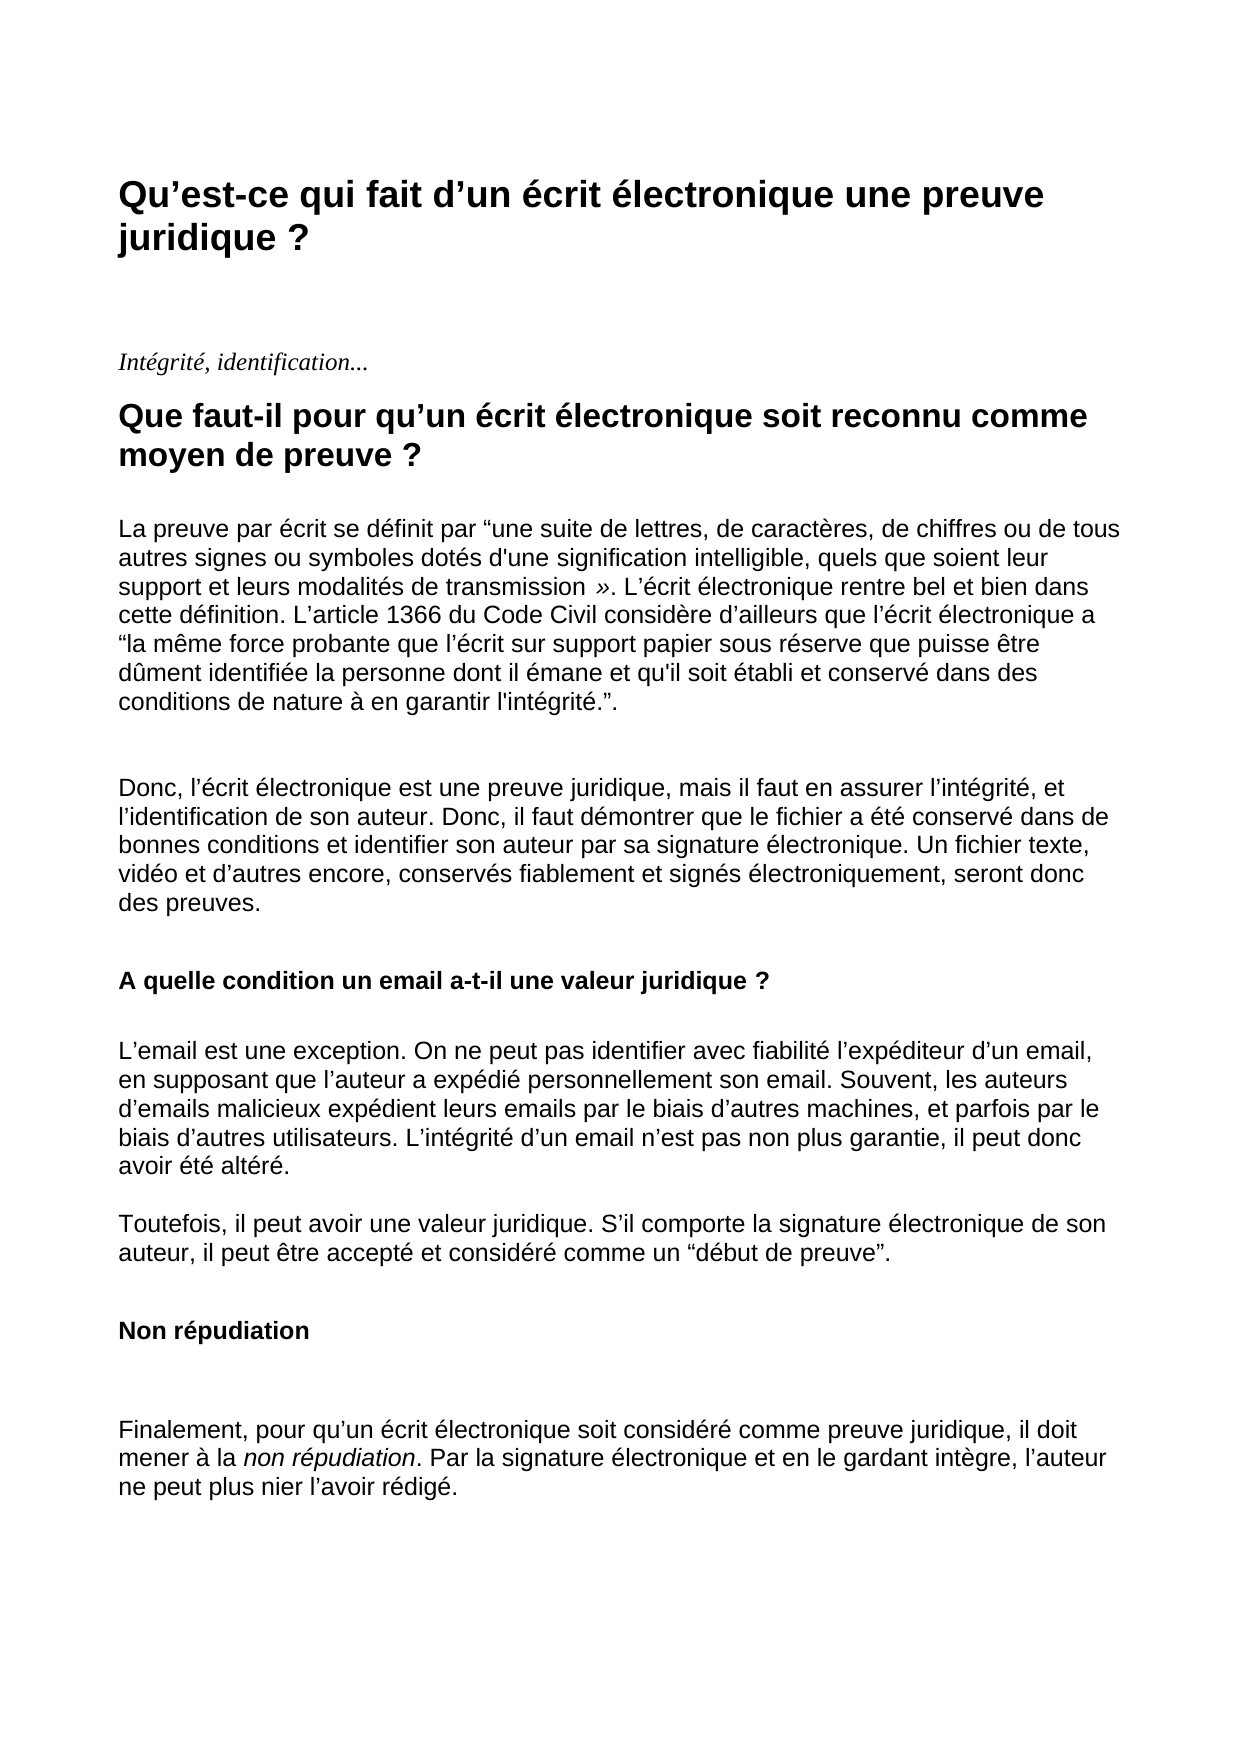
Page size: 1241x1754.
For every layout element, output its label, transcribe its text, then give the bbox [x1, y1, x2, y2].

text Qu’est-ce qui fait d’un écrit électronique une preuve juridique ? [118, 172, 1122, 258]
text Intégrité, identification... [118, 347, 1122, 375]
text Non répudiation [118, 1316, 1122, 1345]
text Finalement, pour qu’un écrit électronique soit considéré comme preuve juridique, il doit mener à la non répudiation. Par la signature électronique et en le gardant intègre, l’auteur ne peut plus nier l’avoir rédigé. [118, 1415, 1122, 1501]
text Donc, l’écrit électronique est une preuve juridique, mais il faut en assurer l’intégrité, et l’identification de son auteur. Donc, il faut démontrer que le fichier a été conservé dans de bonnes conditions et identifier son auteur par sa signature électronique. Un fichier texte, vidéo et d’autres encore, conservés fiablement et signés électroniquement, seront donc des preuves. [118, 773, 1122, 917]
text La preuve par écrit se définit par “une suite de lettres, de caractères, de chiffres ou de tous autres signes ou symboles dotés d'une signification intelligible, quels que soient leur support et leurs modalités de transmission ». L’écrit électronique rentre bel et bien dans cette définition. L’article 1366 du Code Civil considère d’ailleurs que l’écrit électronique a “la même force probante que l’écrit sur support papier sous réserve que puisse être dûment identifiée la personne dont il émane et qu'il soit établi et conservé dans des conditions de nature à en garantir l'intégrité.”. [118, 514, 1122, 716]
text Que faut-il pour qu’un écrit électronique soit reconnu comme moyen de preuve ? [118, 396, 1122, 473]
text L’email est une exception. On ne peut pas identifier avec fiabilité l’expéditeur d’un email, en supposant que l’auteur a expédié personnellement son email. Souvent, les auteurs d’emails malicieux expédient leurs emails par le biais d’autres machines, et parfois par le biais d’autres utilisateurs. L’intégrité d’un email n’est pas non plus garantie, il peut donc avoir été altéré. [118, 1036, 1122, 1180]
text A quelle condition un email a-t-il une valeur juridique ? [118, 966, 1122, 995]
text Toutefois, il peut avoir une valeur juridique. S’il comporte la signature électronique de son auteur, il peut être accepté et considéré comme un “début de preuve”. [118, 1209, 1122, 1266]
